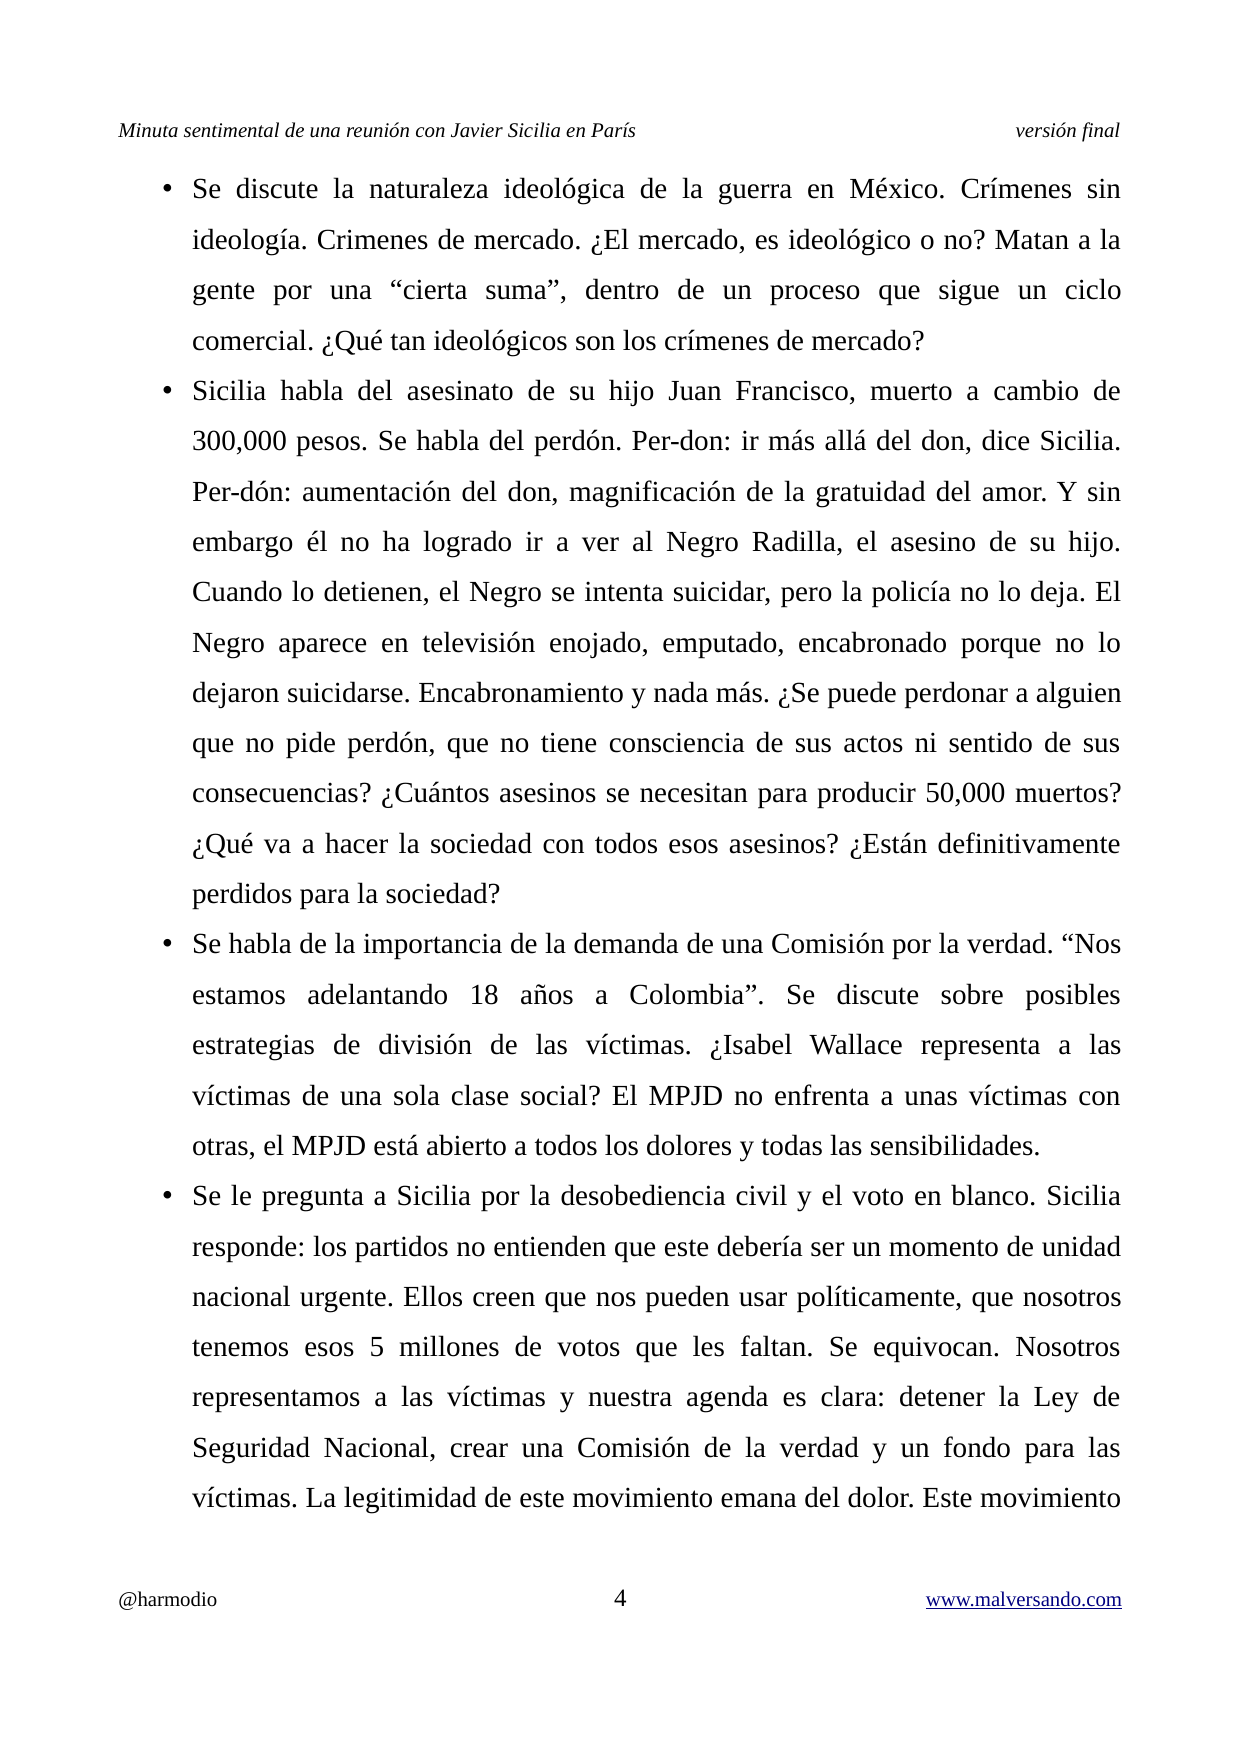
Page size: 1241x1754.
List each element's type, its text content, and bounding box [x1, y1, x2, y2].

list Se le pregunta a Sicilia por la desobediencia civil y el voto en blanco. Sicilia responde: los partidos no entienden que este debería ser un momento de unidad nacional urgente. Ellos creen que nos pueden usar políticamente, que nosotros tenemos esos 5 millones de votos que les faltan. Se equivocan. Nosotros representamos a las víctimas y nuestra agenda es clara: detener la Ley de Seguridad Nacional, crear una Comisión de la verdad y un fondo para las víctimas. La legitimidad de este movimiento emana del dolor. Este movimiento [162, 1178, 1122, 1514]
list Sicilia habla del asesinato de su hijo Juan Francisco, muerto a cambio de 300,000 pesos. Se habla del perdón. Per-don: ir más allá del don, dice Sicilia. Per-dón: aumentación del don, magnificación de la gratuidad del amor. Y sin embargo él no ha logrado ir a ver al Negro Radilla, el asesino de su hijo. Cuando lo detienen, el Negro se intenta suicidar, pero la policía no lo deja. El Negro aparece en televisión enojado, emputado, encabronado porque no lo dejaron suicidarse. Encabronamiento y nada más. ¿Se puede perdonar a alguien que no pide perdón, que no tiene consciencia de sus actos ni sentido de sus consecuencias? ¿Cuántos asesinos se necesitan para producir 50,000 muertos? ¿Qué va a hacer la sociedad con todos esos asesinos? ¿Están definitivamente perdidos para la sociedad? [162, 373, 1122, 910]
list Se habla de la importancia de la demanda de una Comisión por la verdad. “Nos estamos adelantando 18 años a Colombia”. Se discute sobre posibles estrategias de división de las víctimas. ¿Isabel Wallace representa a las víctimas de una sola clase social? El MPJD no enfrenta a unas víctimas con otras, el MPJD está abierto a todos los dolores y todas las sensibilidades. [162, 927, 1122, 1161]
list Se discute la naturaleza ideológica de la guerra en México. Crímenes sin ideología. Crimenes de mercado. ¿El mercado, es ideológico o no? Matan a la gente por una “cierta suma”, dentro de un proceso que sigue un ciclo comercial. ¿Qué tan ideológicos son los crímenes de mercado? [162, 172, 1122, 356]
